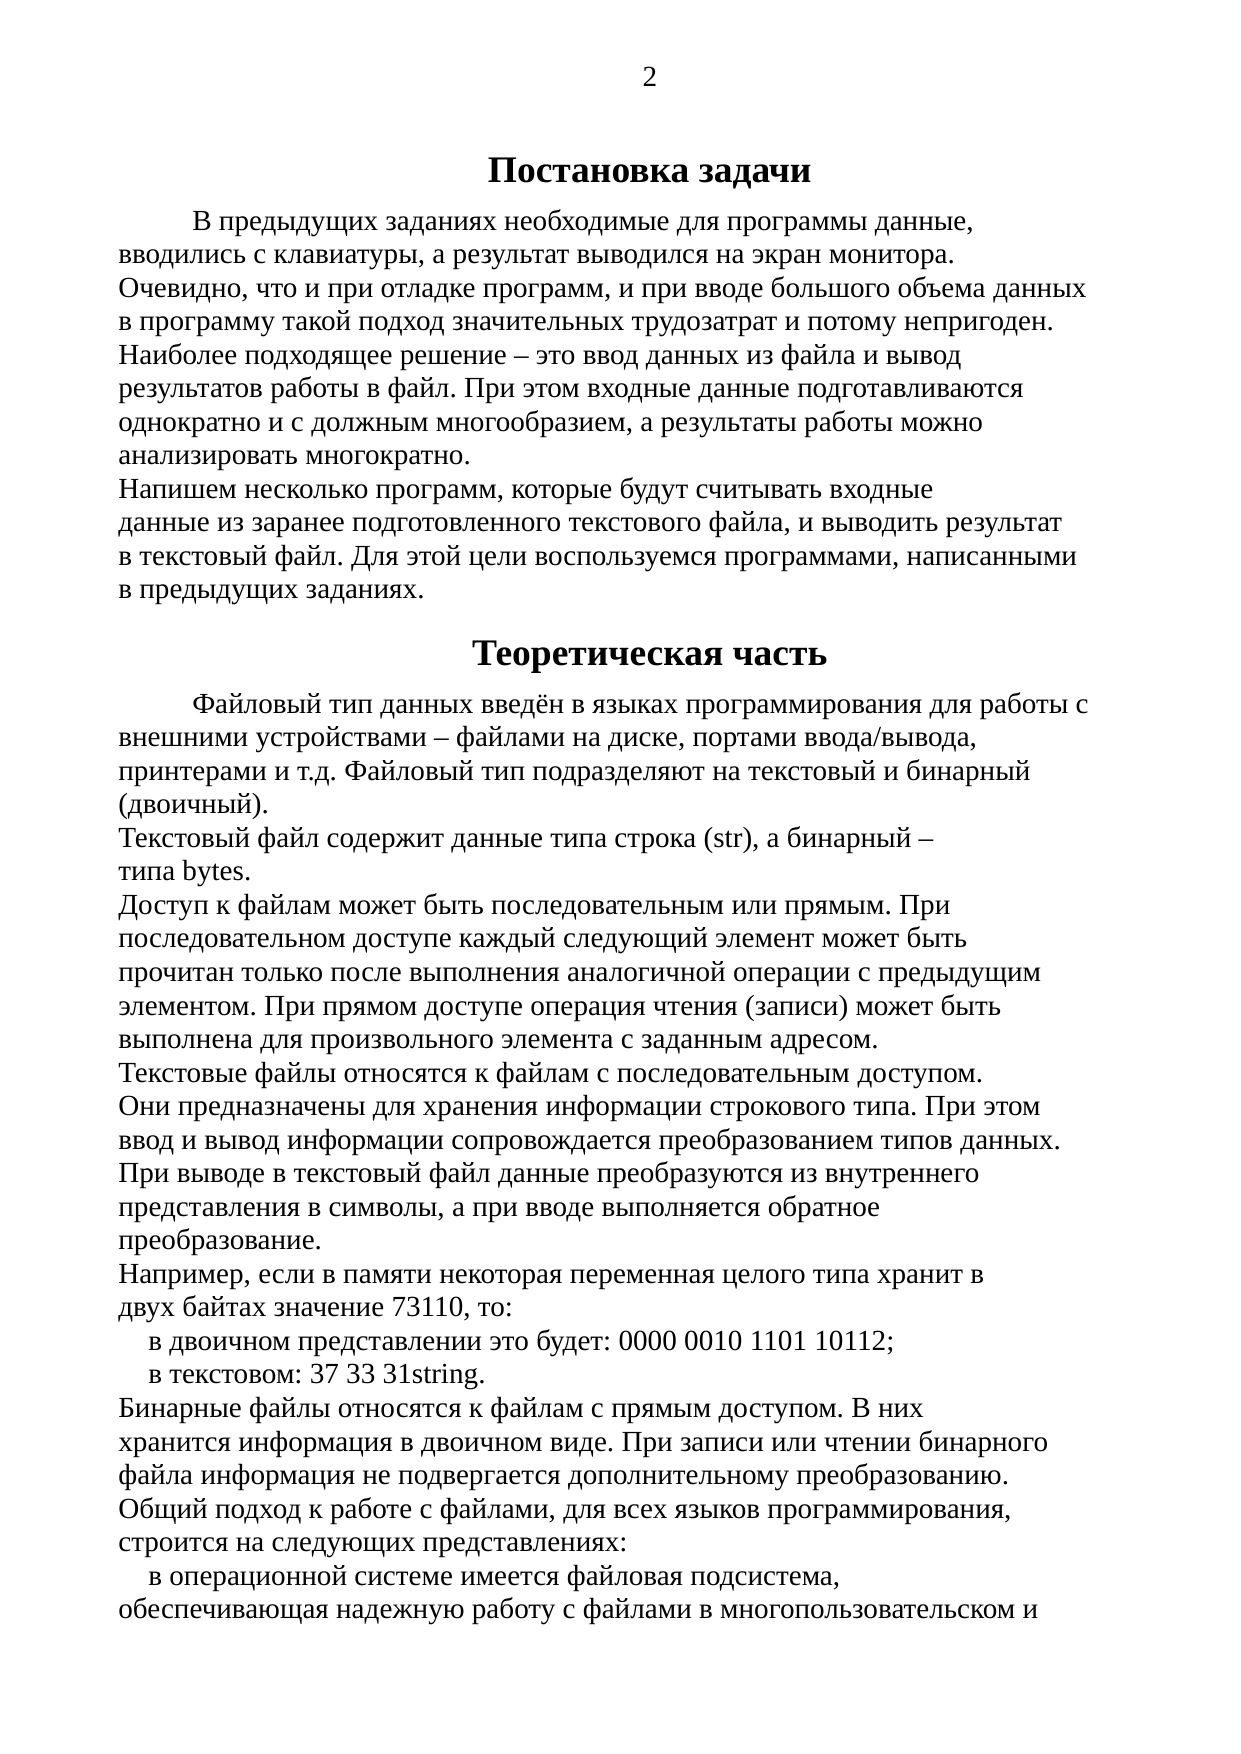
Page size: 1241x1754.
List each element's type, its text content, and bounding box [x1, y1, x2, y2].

text представления в символы, а при вводе выполняется обратное [118, 1189, 1181, 1222]
text анализировать многократно. [118, 437, 1181, 471]
text преобразование. [118, 1222, 1181, 1256]
text Общий подход к работе с файлами, для всех языков программирования, [118, 1491, 1181, 1524]
text Текстовый файл содержит данные типа строка (str), а бинарный – [118, 820, 1181, 853]
text Они предназначены для хранения информации строкового типа. При этом [118, 1088, 1181, 1122]
text ввод и вывод информации сопровождается преобразованием типов данных. [118, 1122, 1181, 1155]
text хранится информация в двоичном виде. При записи или чтении бинарного [118, 1424, 1181, 1457]
text данные из заранее подготовленного текстового файла, и выводить результат [118, 504, 1181, 538]
text выполнена для произвольного элемента с заданным адресом. [118, 1021, 1181, 1055]
text последовательном доступе каждый следующий элемент может быть [118, 921, 1181, 954]
text обеспечивающая надежную работу с файлами в многопользовательском и [118, 1591, 1181, 1625]
text однократно и с должным многообразием, а результаты работы можно [118, 404, 1181, 437]
text двух байтах значение 73110, то: [118, 1289, 1181, 1323]
text прочитан только после выполнения аналогичной операции с предыдущим [118, 954, 1181, 988]
text элементом. При прямом доступе операция чтения (записи) может быть [118, 988, 1181, 1021]
text Очевидно, что и при отладке программ, и при вводе большого объема данных [118, 270, 1181, 303]
text Бинарные файлы относятся к файлам с прямым доступом. В них [118, 1390, 1181, 1424]
text в программу такой подход значительных трудозатрат и потому непригоден. [118, 303, 1181, 337]
text  в двоичном представлении это будет: 0000 0010 1101 10112; [118, 1323, 1181, 1357]
text (двоичный). [118, 786, 1181, 820]
text Например, если в памяти некоторая переменная целого типа хранит в [118, 1256, 1181, 1289]
text В предыдущих заданиях необходимые для программы данные, [118, 203, 1181, 236]
text типа bytes. [118, 853, 1181, 887]
text Наиболее подходящее решение – это ввод данных из файла и вывод [118, 337, 1181, 370]
text При выводе в текстовый файл данные преобразуются из внутреннего [118, 1155, 1181, 1189]
subtitle Теоретическая часть [118, 630, 1181, 673]
text файла информация не подвергается дополнительному преобразованию. [118, 1457, 1181, 1491]
subtitle Постановка задачи [118, 147, 1181, 190]
text Текстовые файлы относятся к файлам с последовательным доступом. [118, 1055, 1181, 1088]
text  в текстовом: 37 33 31string. [118, 1357, 1181, 1390]
text в текстовый файл. Для этой цели воспользуемся программами, написанными [118, 538, 1181, 572]
text строится на следующих представлениях: [118, 1524, 1181, 1558]
text внешними устройствами – файлами на диске, портами ввода/вывода, [118, 719, 1181, 753]
text Файловый тип данных введён в языках программирования для работы с [118, 686, 1181, 719]
text принтерами и т.д. Файловый тип подразделяют на текстовый и бинарный [118, 753, 1181, 786]
text в предыдущих заданиях. [118, 572, 1181, 605]
text вводились с клавиатуры, а результат выводился на экран монитора. [118, 236, 1181, 270]
text Напишем несколько программ, которые будут считывать входные [118, 471, 1181, 504]
text  в операционной системе имеется файловая подсистема, [118, 1558, 1181, 1591]
text результатов работы в файл. При этом входные данные подготавливаются [118, 370, 1181, 404]
text Доступ к файлам может быть последовательным или прямым. При [118, 887, 1181, 921]
